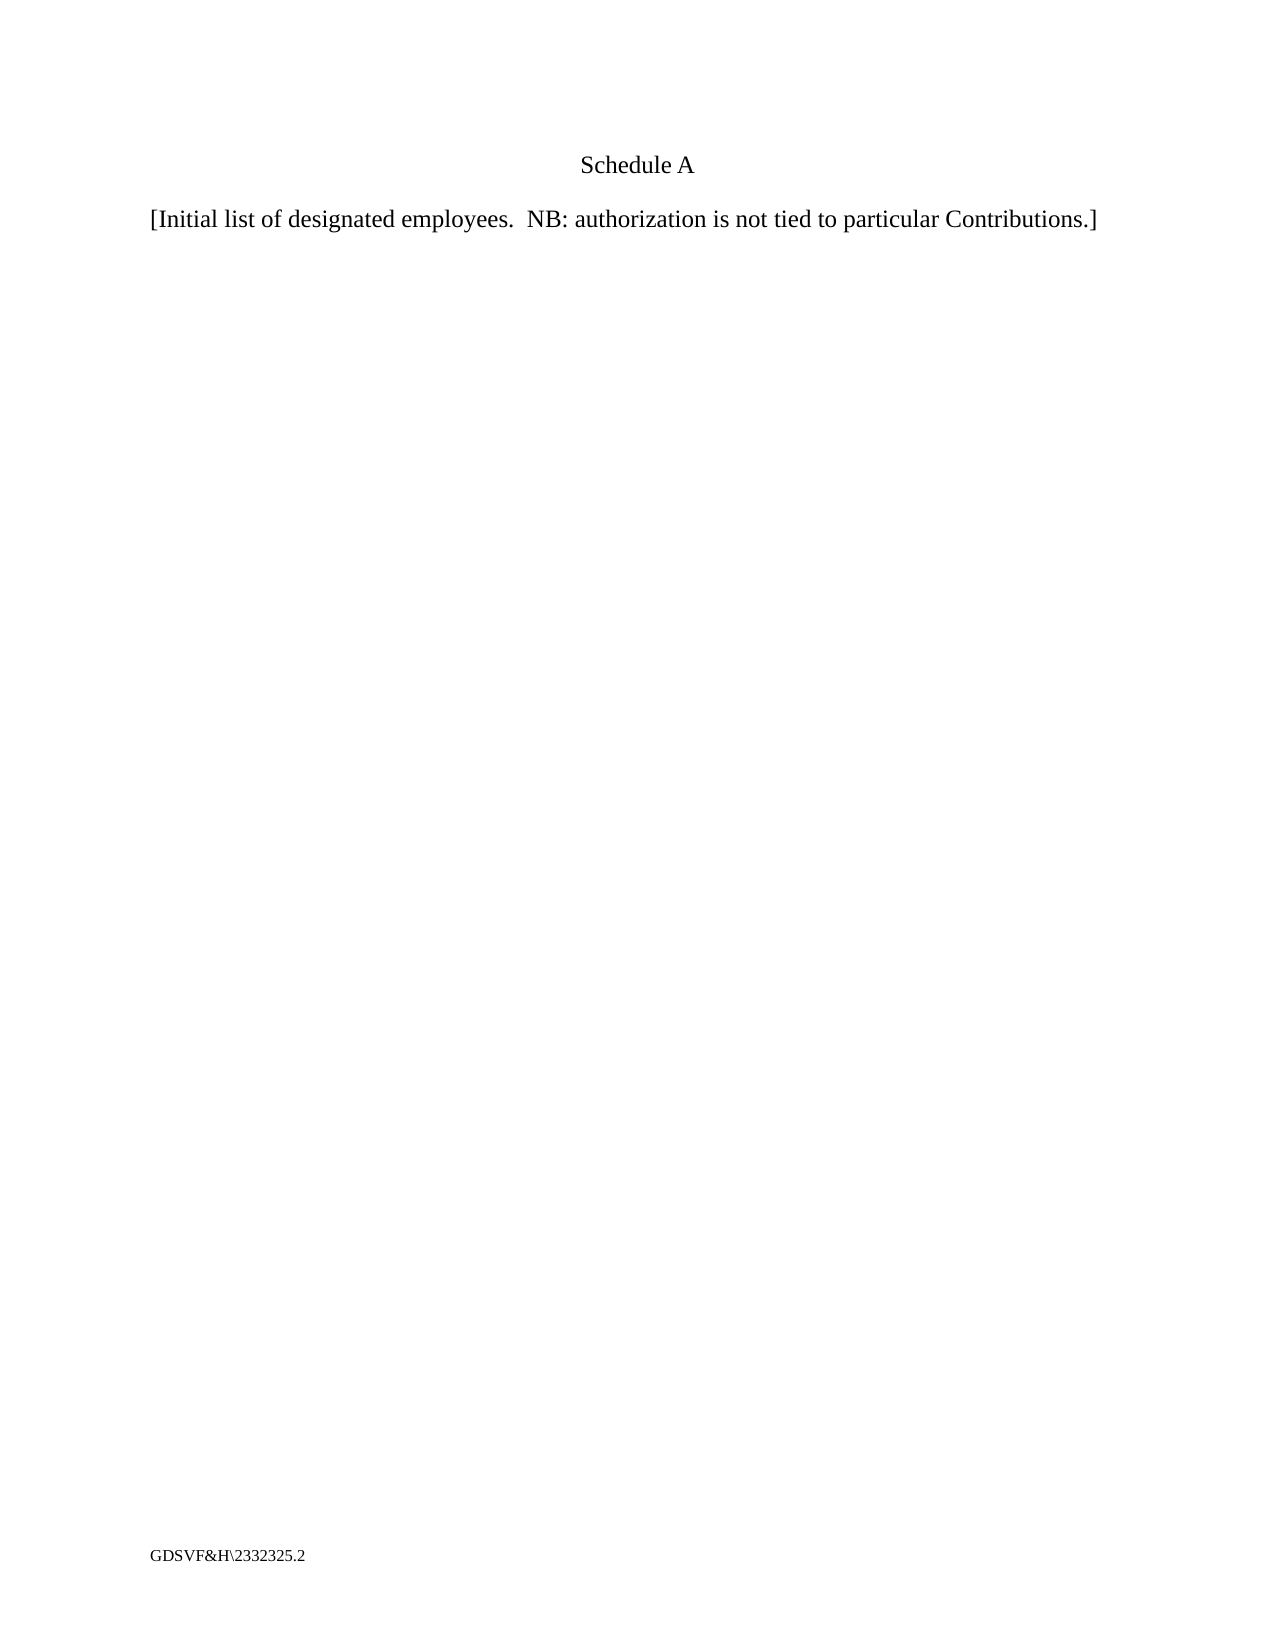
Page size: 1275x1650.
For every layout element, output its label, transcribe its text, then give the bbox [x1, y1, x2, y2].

subtitle Schedule A [150, 150, 1125, 179]
text [Initial list of designated employees. NB: authorization is not tied to particular Contributions.] [150, 204, 1125, 232]
